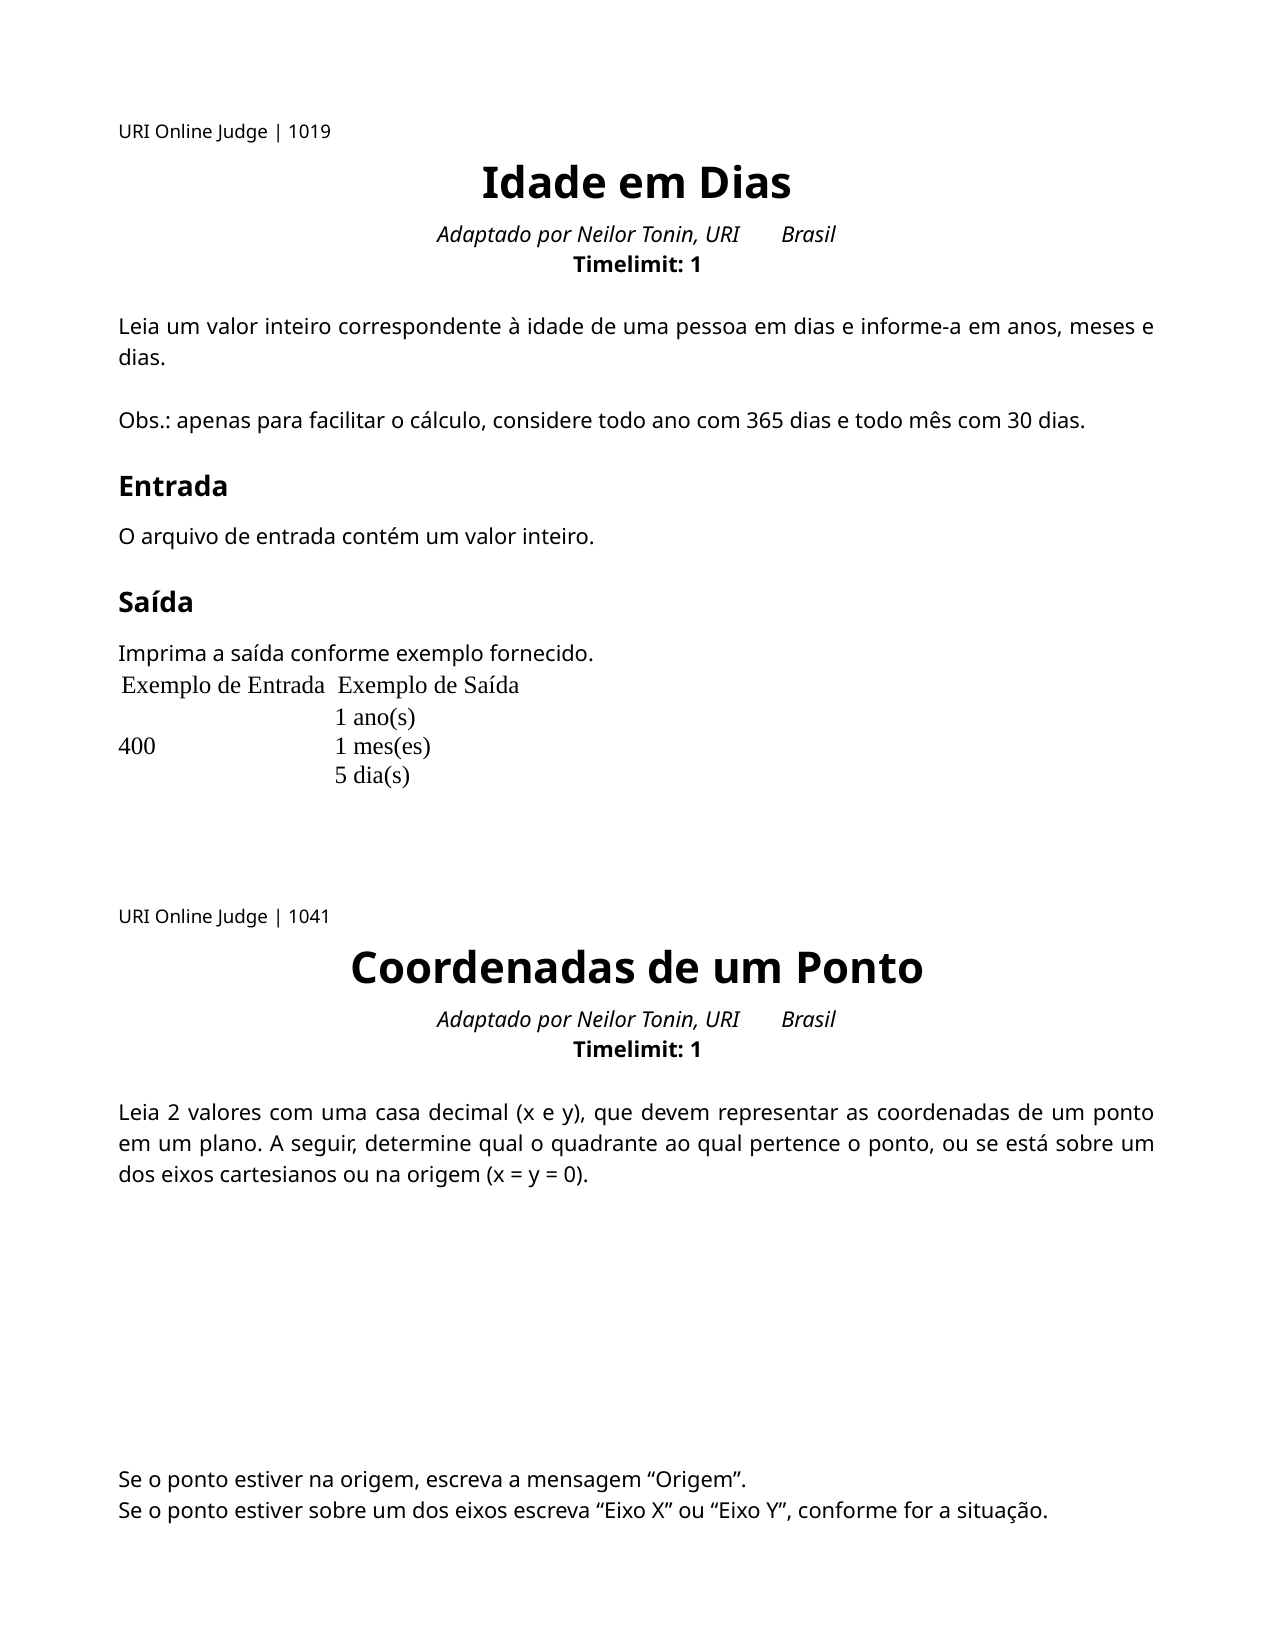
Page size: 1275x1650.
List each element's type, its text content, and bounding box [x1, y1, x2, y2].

subtitle Idade em Dias [118, 151, 1157, 211]
text Imprima a saída conforme exemplo fornecido. [118, 636, 1157, 668]
text Adaptado por Neilor Tonin, URI Brasil [118, 1004, 1157, 1034]
text Se o ponto estiver sobre um dos eixos escreva “Eixo X” ou “Eixo Y”, conforme for a situação. [118, 1493, 1157, 1525]
subtitle Entrada [118, 466, 1157, 504]
text O arquivo de entrada contém um valor inteiro. [118, 520, 1157, 551]
table_cell 1 ano(s) 1 mes(es) 5 dia(s) [334, 702, 531, 788]
text Se o ponto estiver na origem, escreva a mensagem “Origem”. [118, 1462, 1157, 1493]
table_cell 400 [118, 702, 334, 788]
text Timelimit: 1 [118, 1034, 1157, 1064]
text Leia 2 valores com uma casa decimal (x e y), que devem representar as coordenadas de um ponto em um plano. A seguir, determine qual o quadrante ao qual pertence o ponto, ou se está sobre um dos eixos cartesianos ou na origem (x = y = 0). [118, 1095, 1157, 1189]
text Timelimit: 1 [118, 249, 1157, 278]
table_header Exemplo de Entrada [118, 668, 334, 702]
subtitle Saída [118, 582, 1157, 621]
subtitle Coordenadas de um Ponto [118, 937, 1157, 996]
text Leia um valor inteiro correspondente à idade de uma pessoa em dias e informe-a em anos, meses e dias. Obs.: apenas para facilitar o cálculo, considere todo ano com 365 dias e todo mês com 30 dias. [118, 310, 1157, 435]
text URI Online Judge | 1019 [118, 118, 1157, 144]
table_header Exemplo de Saída [334, 668, 531, 702]
text Adaptado por Neilor Tonin, URI Brasil [118, 219, 1157, 249]
text URI Online Judge | 1041 [118, 903, 1157, 929]
